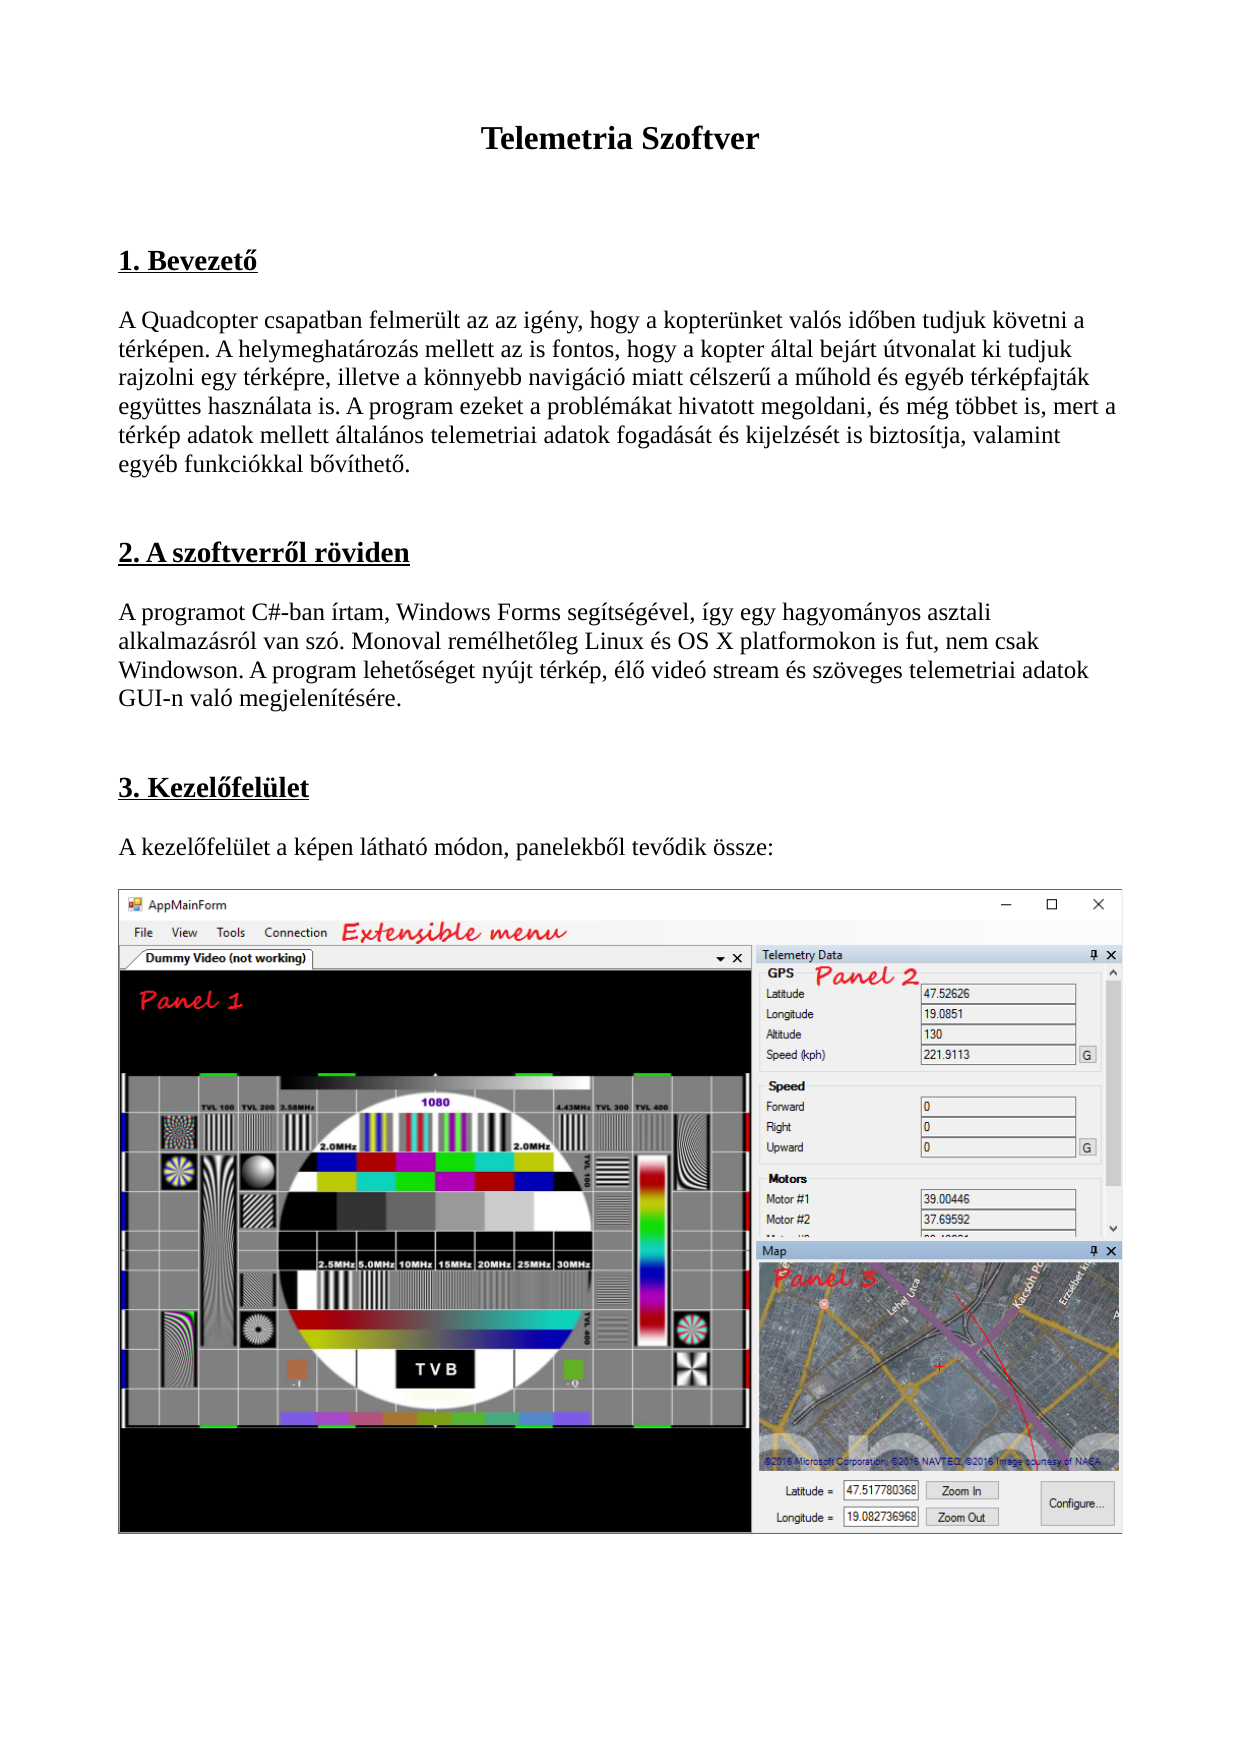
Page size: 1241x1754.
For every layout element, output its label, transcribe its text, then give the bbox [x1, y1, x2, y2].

text 3. Kezelőfelület [118, 770, 1122, 803]
text 2. A szoftverről röviden [118, 535, 1122, 568]
text A Quadcopter csapatban felmerült az az igény, hogy a kopterünket valós időben tudjuk követni a térképen. A helymeghatározás mellett az is fontos, hogy a kopter által bejárt útvonalat ki tudjuk rajzolni egy térképre, illetve a könnyebb navigáció miatt célszerű a műhold és egyéb térképfajták együttes használata is. A program ezeket a problémákat hivatott megoldani, és még többet is, mert a térkép adatok mellett általános telemetriai adatok fogadását és kijelzését is biztosítja, valamint egyéb funkciókkal bővíthető. [118, 305, 1122, 477]
text A programot C#-ban írtam, Windows Forms segítségével, így egy hagyományos asztali alkalmazásról van szó. Monoval remélhetőleg Linux és OS X platformokon is fut, nem csak Windowson. A program lehetőséget nyújt térkép, élő videó stream és szöveges telemetriai adatok GUI-n való megjelenítésére. [118, 597, 1122, 712]
text Telemetria Szoftver [118, 118, 1122, 156]
picture [118, 889, 1123, 1534]
text A kezelőfelület a képen látható módon, panelekből tevődik össze: [118, 832, 1122, 861]
text 1. Bevezető [118, 243, 1122, 276]
